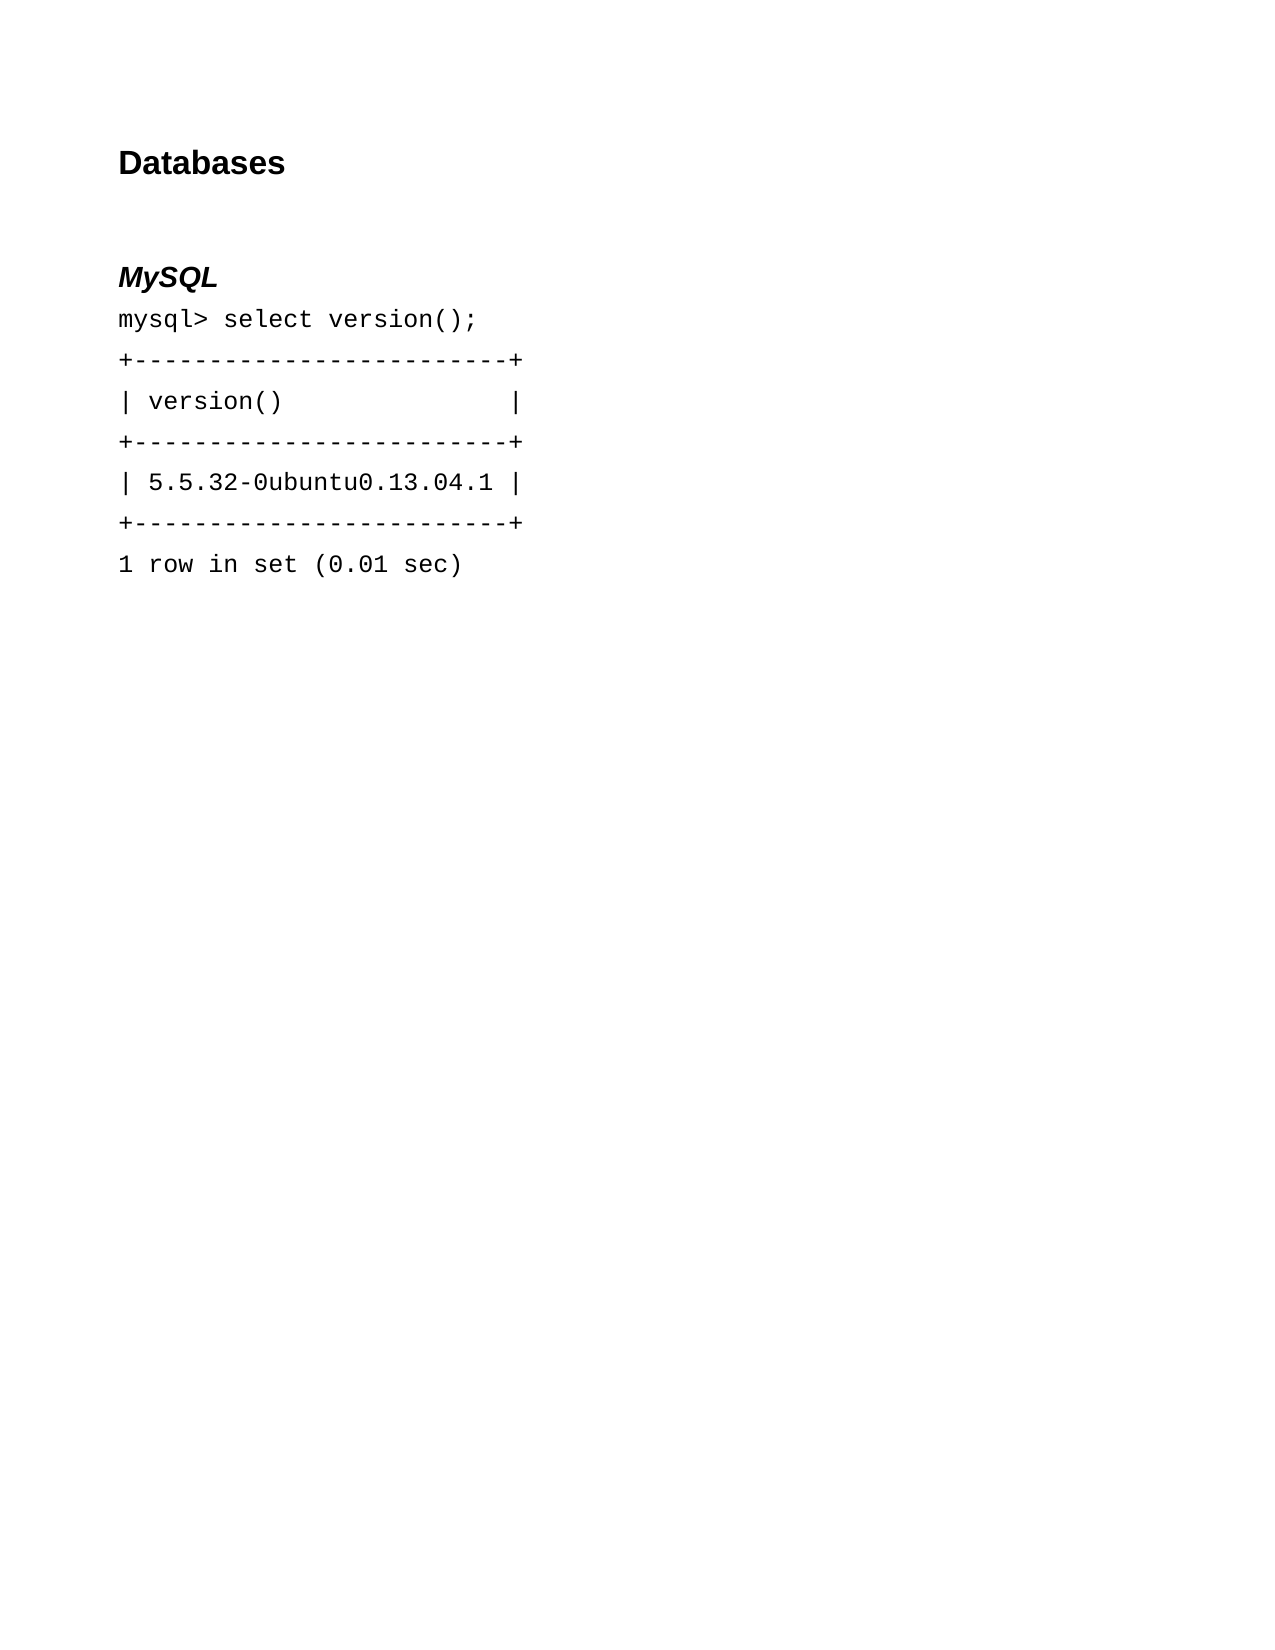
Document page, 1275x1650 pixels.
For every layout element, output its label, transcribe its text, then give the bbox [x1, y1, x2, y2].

text +-------------------------+ [118, 347, 1157, 376]
text +-------------------------+ [118, 511, 1157, 539]
subtitle MySQL [118, 261, 1157, 294]
text mysql> select version(); [118, 307, 1157, 335]
text 1 row in set (0.01 sec) [118, 552, 1157, 580]
subtitle Databases [118, 143, 1157, 182]
text +-------------------------+ [118, 429, 1157, 457]
text | 5.5.32-0ubuntu0.13.04.1 | [118, 470, 1157, 498]
text | version() | [118, 388, 1157, 417]
